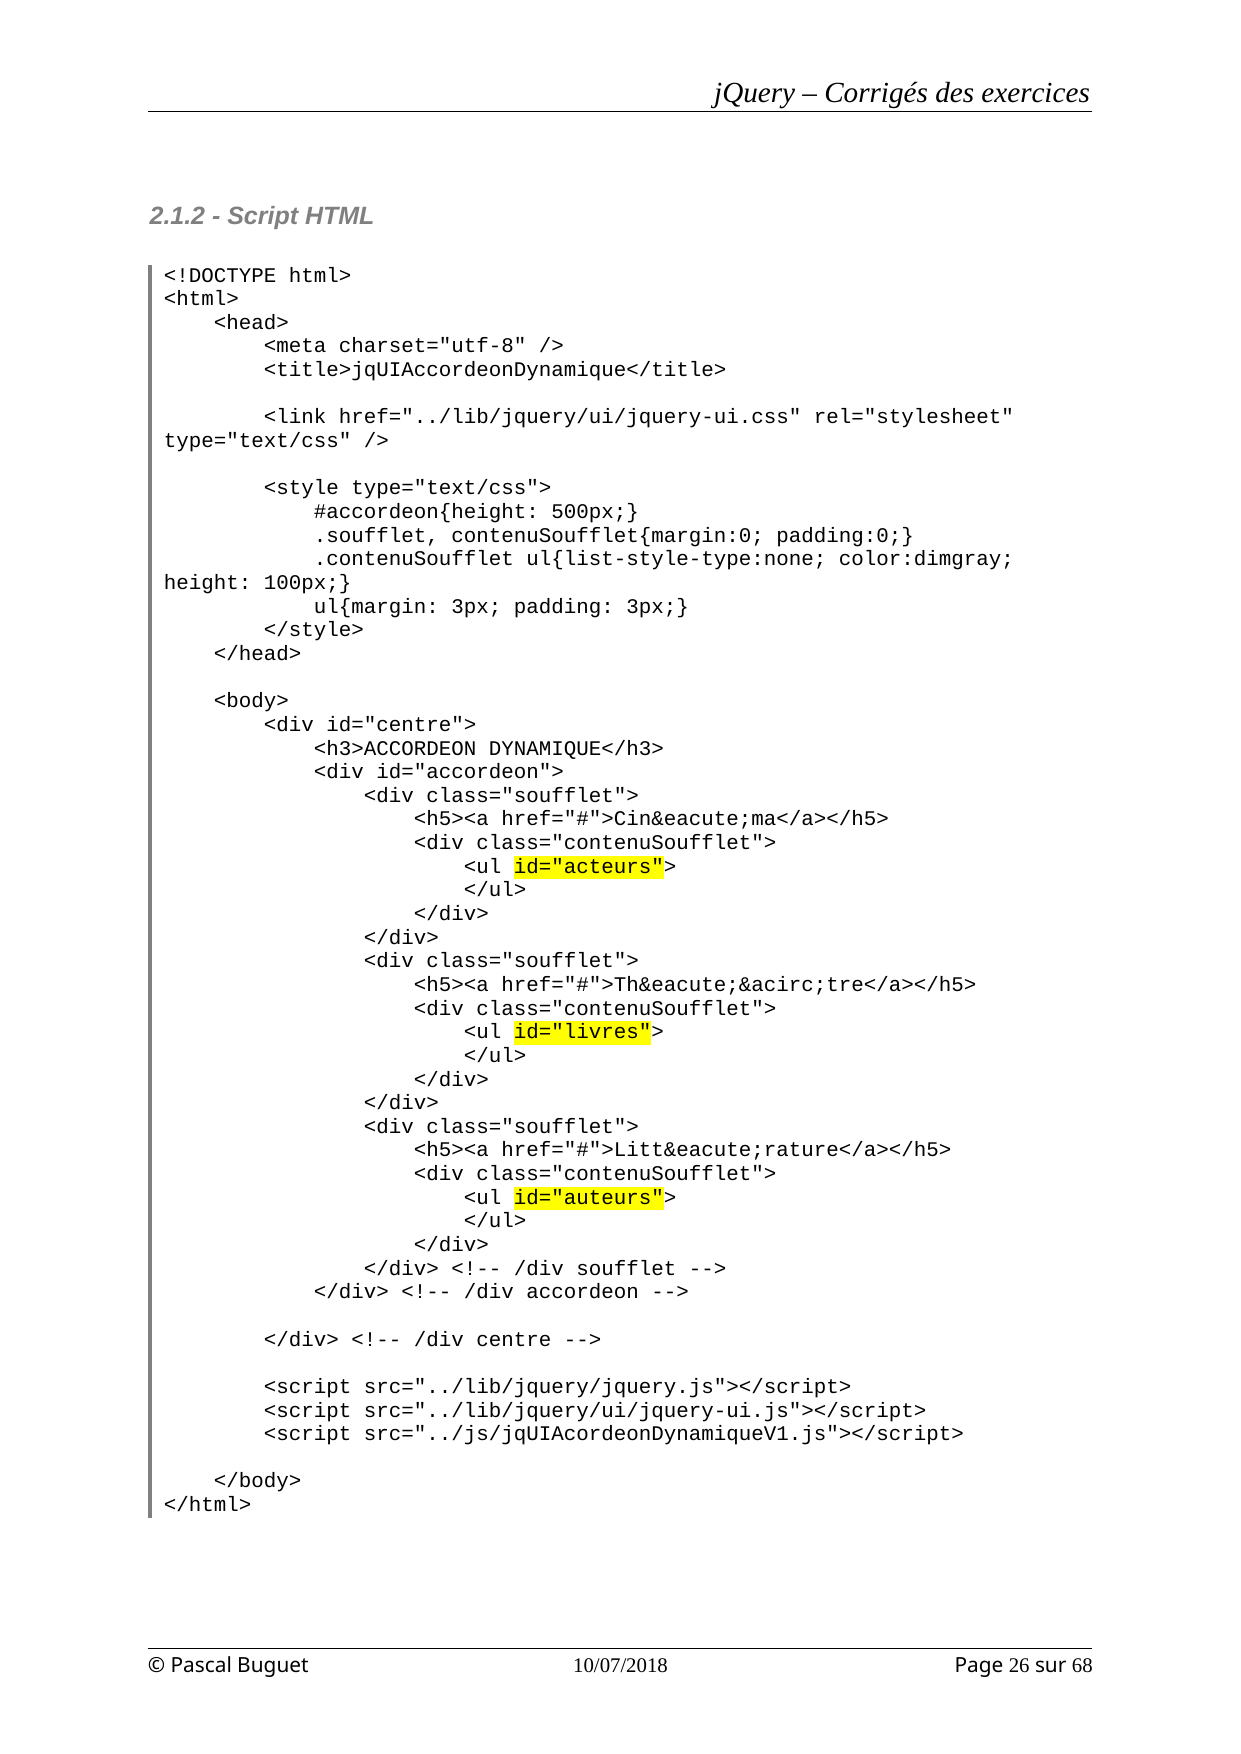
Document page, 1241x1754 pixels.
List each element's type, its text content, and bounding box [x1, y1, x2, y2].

text </div> [152, 927, 1092, 950]
text <title>jqUIAccordeonDynamique</title> [152, 359, 1092, 383]
text <div class="soufflet"> [152, 1116, 1092, 1139]
text </div> [152, 1092, 1092, 1116]
text </div> [152, 1068, 1092, 1092]
text </div> <!-- /div accordeon --> [152, 1281, 1092, 1305]
text </div> <!-- /div soufflet --> [152, 1258, 1092, 1281]
subtitle - Script HTML [149, 201, 1092, 230]
text </body> [152, 1471, 1092, 1494]
text <style type="text/css"> [152, 477, 1092, 501]
text <div id="accordeon"> [152, 761, 1092, 785]
text <ul id="auteurs"> [152, 1187, 1092, 1210]
text <div class="contenuSoufflet"> [152, 998, 1092, 1021]
text <div class="soufflet"> [152, 785, 1092, 808]
text </div> <!-- /div centre --> [152, 1329, 1092, 1352]
text </div> [152, 903, 1092, 927]
text #accordeon{height: 500px;} [152, 501, 1092, 525]
text </ul> [152, 1210, 1092, 1234]
text <script src="../js/jqUIAcordeonDynamiqueV1.js"></script> [152, 1423, 1092, 1447]
text <body> [152, 690, 1092, 714]
text .soufflet, contenuSoufflet{margin:0; padding:0;} [152, 525, 1092, 548]
text <head> [152, 312, 1092, 336]
text <h5><a href="#">Litt&eacute;rature</a></h5> [152, 1139, 1092, 1163]
text <ul id="acteurs"> [152, 856, 1092, 879]
text <html> [152, 288, 1092, 312]
text <div class="contenuSoufflet"> [152, 832, 1092, 856]
text <h5><a href="#">Cin&eacute;ma</a></h5> [152, 808, 1092, 832]
text <div class="contenuSoufflet"> [152, 1163, 1092, 1187]
text <div id="centre"> [152, 714, 1092, 737]
text <script src="../lib/jquery/ui/jquery-ui.js"></script> [152, 1399, 1092, 1423]
text <meta charset="utf-8" /> [152, 336, 1092, 359]
text <div class="soufflet"> [152, 950, 1092, 974]
text </html> [152, 1494, 1092, 1518]
text <link href="../lib/jquery/ui/jquery-ui.css" rel="stylesheet" type="text/css" /> [152, 406, 1092, 454]
text ul{margin: 3px; padding: 3px;} [152, 596, 1092, 619]
text </div> [152, 1234, 1092, 1258]
text <h3>ACCORDEON DYNAMIQUE</h3> [152, 737, 1092, 761]
text </style> [152, 619, 1092, 643]
text <h5><a href="#">Th&eacute;&acirc;tre</a></h5> [152, 974, 1092, 998]
text <script src="../lib/jquery/jquery.js"></script> [152, 1376, 1092, 1399]
text <ul id="livres"> [152, 1021, 1092, 1045]
text </head> [152, 643, 1092, 667]
text </ul> [152, 1045, 1092, 1068]
text <!DOCTYPE html> [148, 264, 1092, 288]
text </ul> [152, 879, 1092, 903]
text .contenuSoufflet ul{list-style-type:none; color:dimgray; height: 100px;} [152, 548, 1092, 596]
